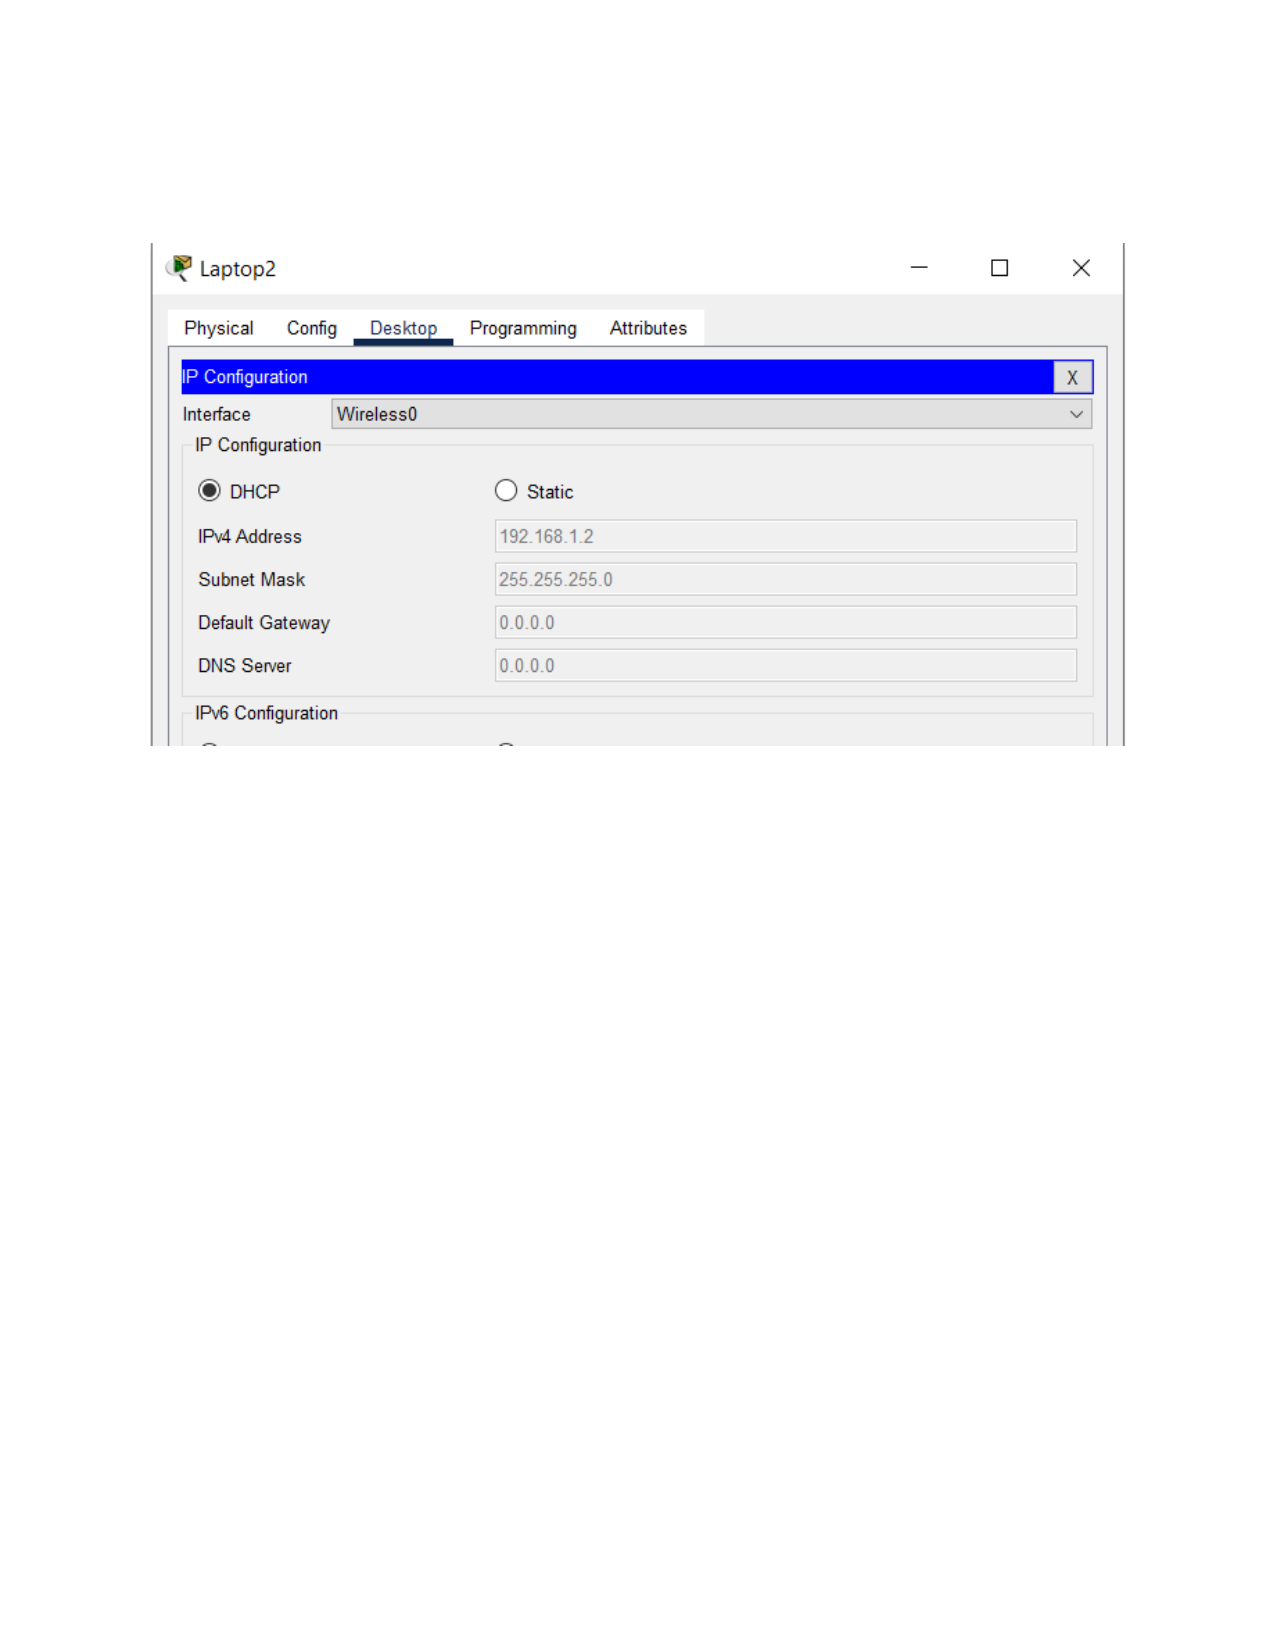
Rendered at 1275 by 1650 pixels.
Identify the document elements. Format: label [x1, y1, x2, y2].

picture [150, 243, 1125, 746]
